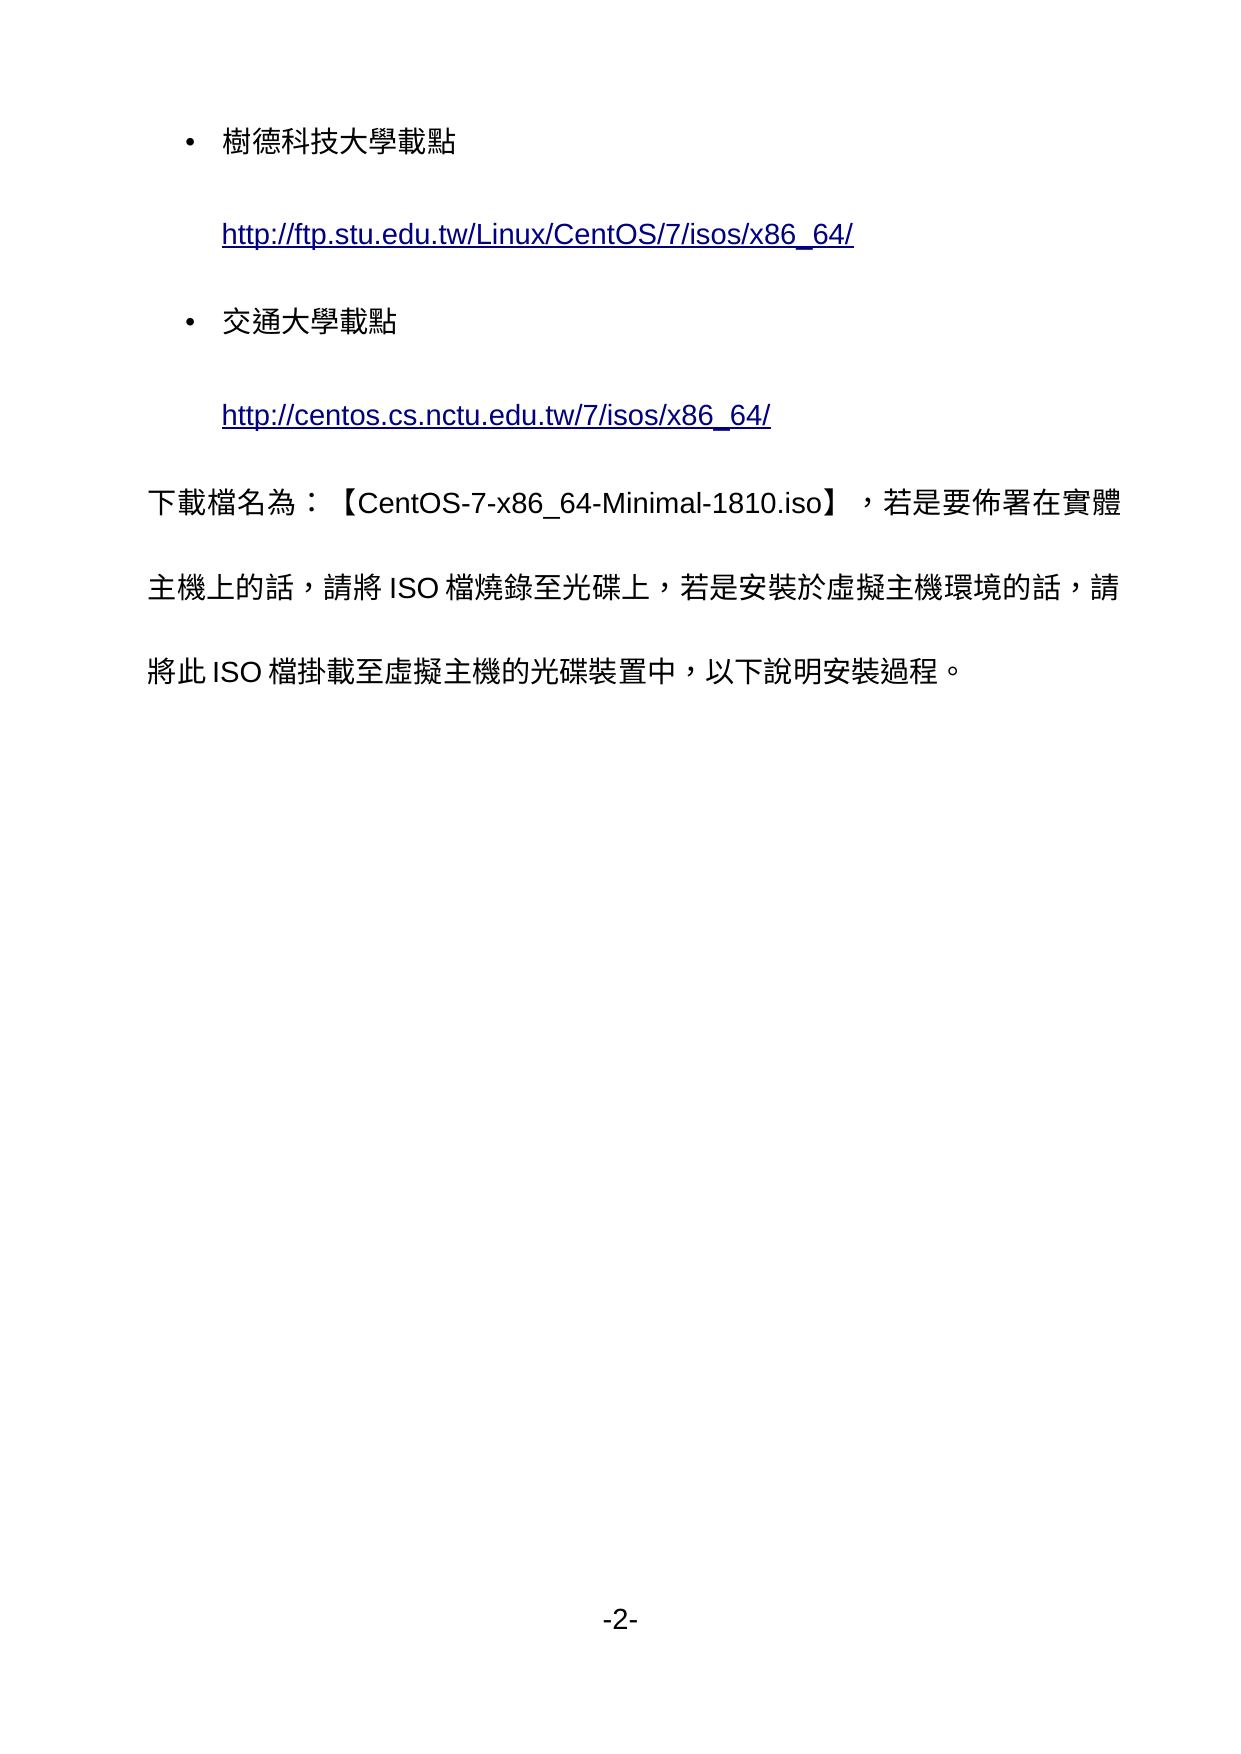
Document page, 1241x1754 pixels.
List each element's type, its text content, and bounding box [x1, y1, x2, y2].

text http://ftp.stu.edu.tw/Linux/CentOS/7/isos/x86_64/ [148, 217, 1122, 251]
text http://centos.cs.nctu.edu.tw/7/isos/x86_64/ [148, 398, 1122, 432]
list 交通大學載點 [185, 299, 1122, 341]
list 樹德科技大學載點 [185, 118, 1122, 160]
text 下載檔名為：【CentOS-7-x86_64-Minimal-1810.iso】，若是要佈署在實體主機上的話，請將ISO檔燒錄至光碟上，若是安裝於虛擬主機環境的話，請將此ISO檔掛載至虛擬主機的光碟裝置中，以下說明安裝過程。 [148, 480, 1122, 691]
